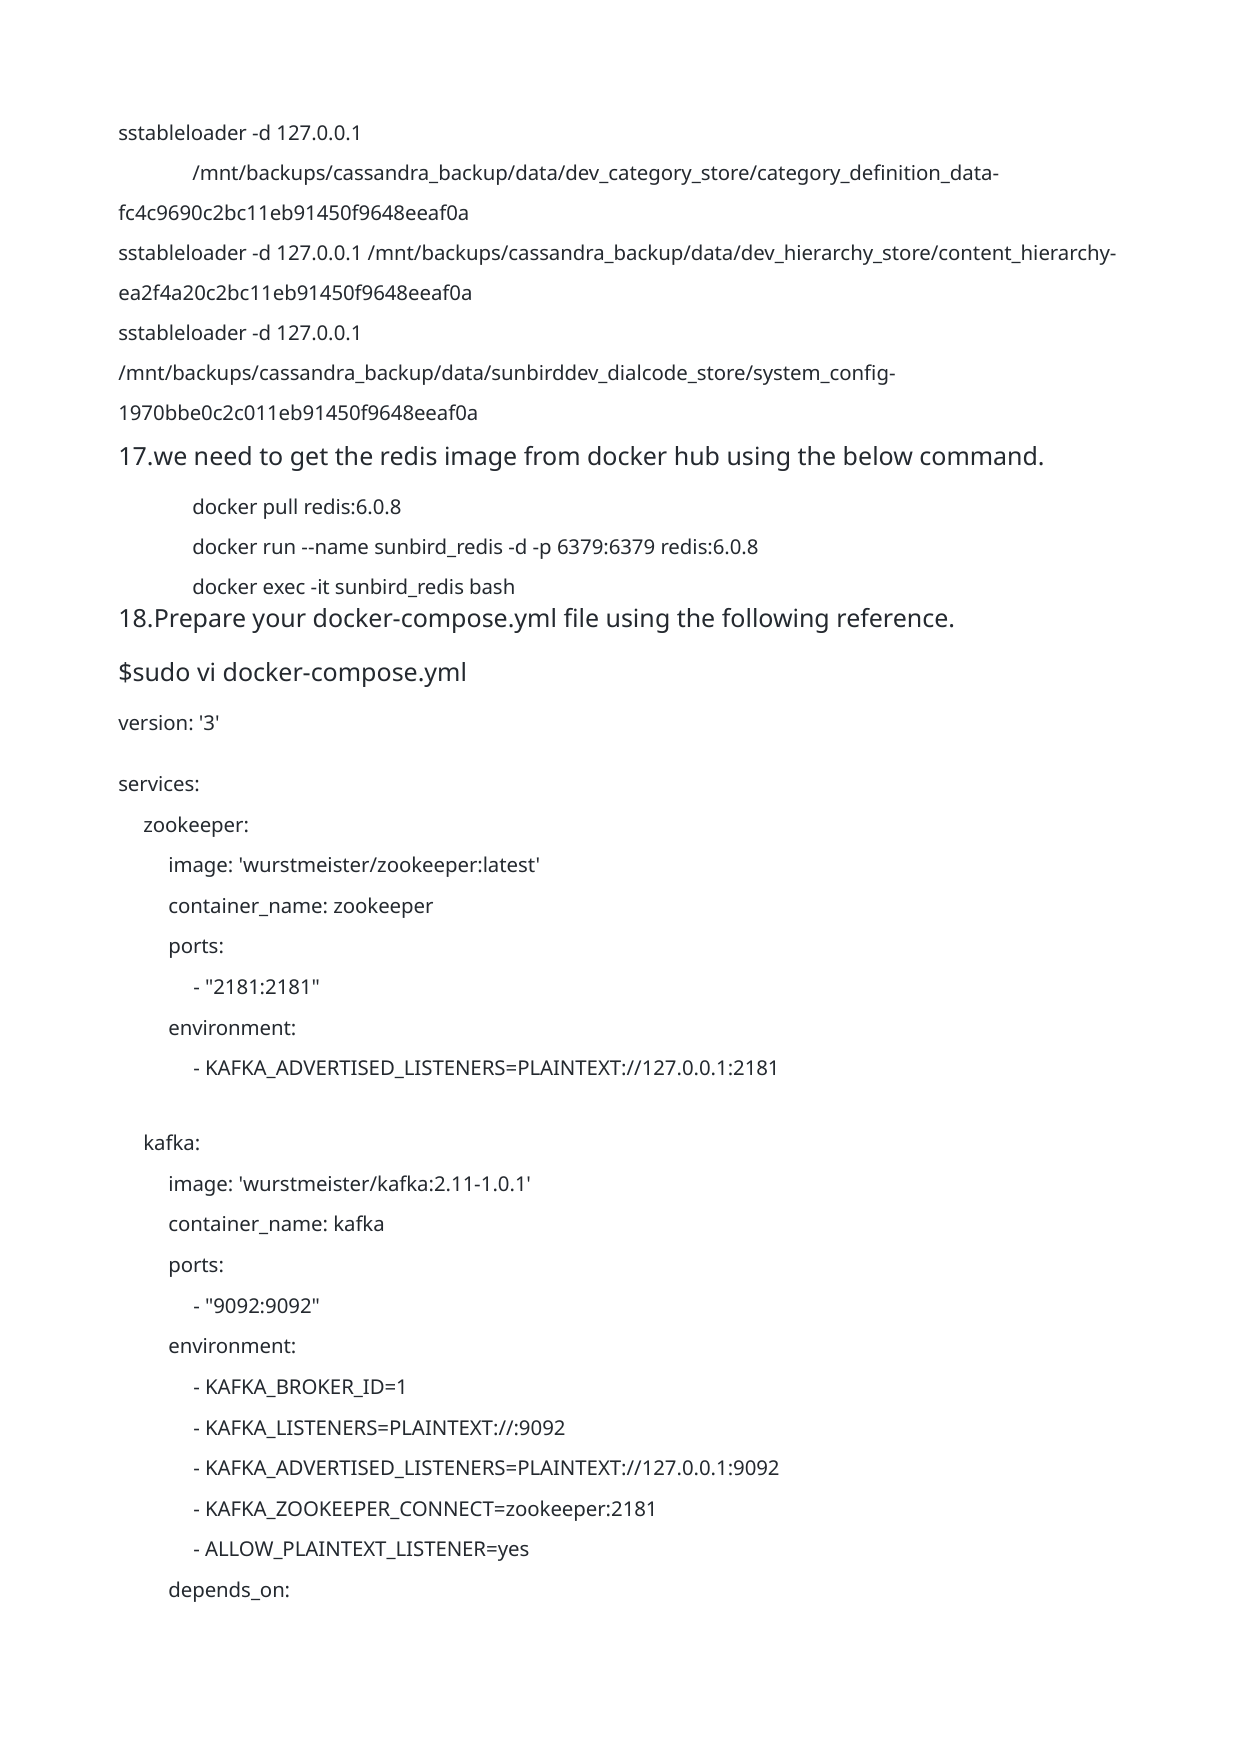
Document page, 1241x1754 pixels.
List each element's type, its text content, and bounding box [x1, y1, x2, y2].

text container_name: kafka [118, 1210, 1122, 1238]
text $sudo vi docker-compose.yml [118, 654, 1122, 688]
text kafka: [118, 1129, 1122, 1157]
text docker exec -it sunbird_redis bash [118, 573, 1122, 601]
text - "2181:2181" [118, 973, 1122, 1001]
text environment: [118, 1332, 1122, 1360]
text sstableloader -d 127.0.0.1 /mnt/backups/cassandra_backup/data/dev_category_store/category_definition_data-fc4c9690c2bc11eb91450f9648eeaf0a [118, 118, 1122, 226]
text - KAFKA_ADVERTISED_LISTENERS=PLAINTEXT://127.0.0.1:2181 [118, 1054, 1122, 1082]
text services: [118, 770, 1122, 798]
text - ALLOW_PLAINTEXT_LISTENER=yes [118, 1535, 1122, 1563]
text image: 'wurstmeister/zookeeper:latest' [118, 851, 1122, 879]
text - KAFKA_ADVERTISED_LISTENERS=PLAINTEXT://127.0.0.1:9092 [118, 1454, 1122, 1482]
text - KAFKA_ZOOKEEPER_CONNECT=zookeeper:2181 [118, 1494, 1122, 1522]
text zookeeper: [118, 810, 1122, 838]
text 17.we need to get the redis image from docker hub using the below command. [118, 439, 1122, 473]
text version: '3' [118, 708, 1122, 736]
text sstableloader -d 127.0.0.1 /mnt/backups/cassandra_backup/data/dev_hierarchy_store/content_hierarchy-ea2f4a20c2bc11eb91450f9648eeaf0a [118, 238, 1122, 306]
text image: 'wurstmeister/kafka:2.11-1.0.1' [118, 1169, 1122, 1197]
text - "9092:9092" [118, 1291, 1122, 1319]
text - KAFKA_BROKER_ID=1 [118, 1373, 1122, 1401]
text depends_on: [118, 1576, 1122, 1604]
text environment: [118, 1013, 1122, 1041]
text 18.Prepare your docker-compose.yml file using the following reference. [118, 601, 1122, 635]
text ports: [118, 1251, 1122, 1279]
text ports: [118, 932, 1122, 960]
text docker run --name sunbird_redis -d -p 6379:6379 redis:6.0.8 [118, 533, 1122, 561]
text - KAFKA_LISTENERS=PLAINTEXT://:9092 [118, 1413, 1122, 1441]
text container_name: zookeeper [118, 891, 1122, 919]
text sstableloader -d 127.0.0.1 /mnt/backups/cassandra_backup/data/sunbirddev_dialcode_store/system_config-1970bbe0c2c011eb91450f9648eeaf0a [118, 319, 1122, 427]
text docker pull redis:6.0.8 [118, 493, 1122, 520]
